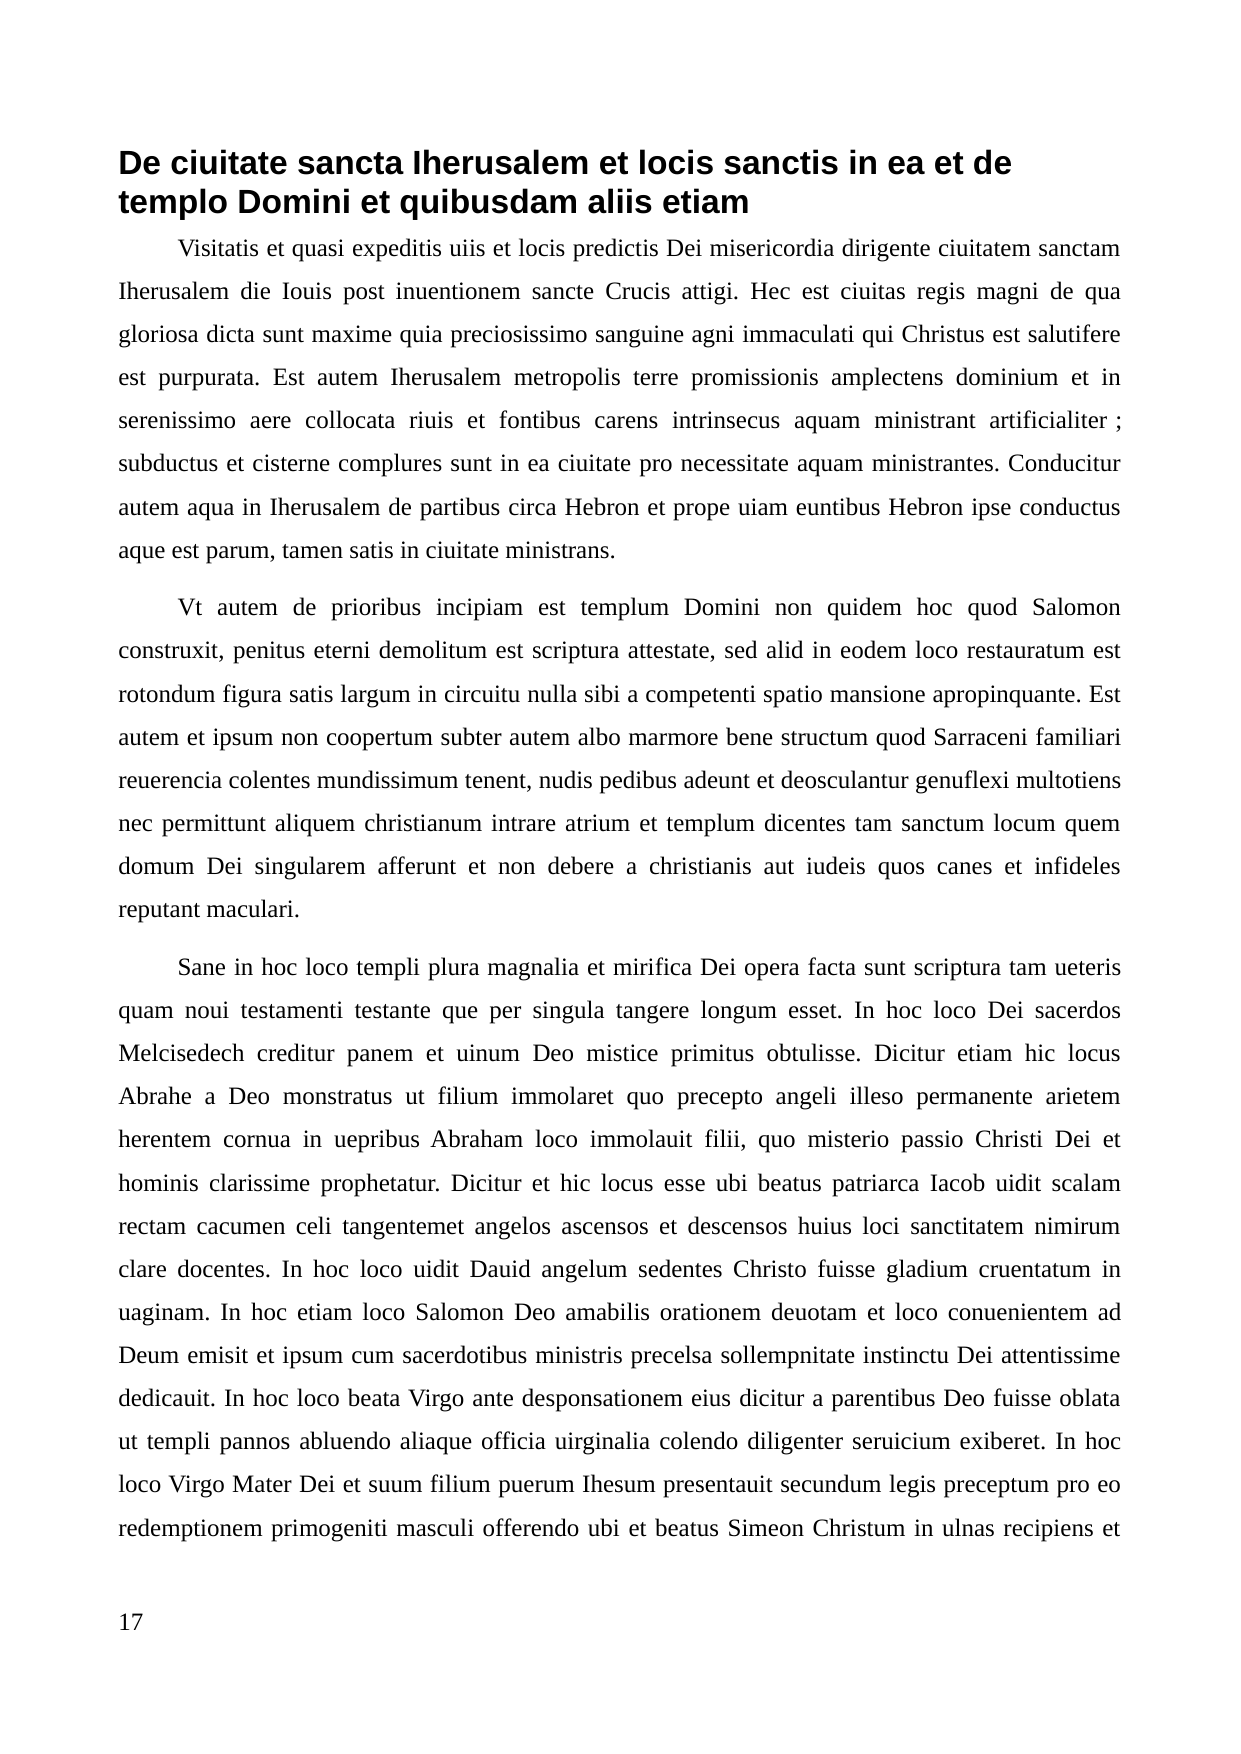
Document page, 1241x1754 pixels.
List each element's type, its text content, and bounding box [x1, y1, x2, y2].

text Vt autem de prioribus incipiam est templum Domini non quidem hoc quod Salomon construxit, penitus eterni demolitum est scriptura attestate, sed alid in eodem loco restauratum est rotondum figura satis largum in circuitu nulla sibi a competenti spatio mansione apropinquante. Est autem et ipsum non coopertum subter autem albo marmore bene structum quod Sarraceni familiari reuerencia colentes mundissimum tenent, nudis pedibus adeunt et deosculantur genuflexi multotiens nec permittunt aliquem christianum intrare atrium et templum dicentes tam sanctum locum quem domum Dei singularem afferunt et non debere a christianis aut iudeis quos canes et infideles reputant maculari. [118, 592, 1122, 923]
text Sane in hoc loco templi plura magnalia et mirifica Dei opera facta sunt scriptura tam ueteris quam noui testamenti testante que per singula tangere longum esset. In hoc loco Dei sacerdos Melcisedech creditur panem et uinum Deo mistice primitus obtulisse. Dicitur etiam hic locus Abrahe a Deo monstratus ut filium immolaret quo precepto angeli illeso permanente arietem herentem cornua in uepribus Abraham loco immolauit filii, quo misterio passio Christi Dei et hominis clarissime prophetatur. Dicitur et hic locus esse ubi beatus patriarca Iacob uidit scalam rectam cacumen celi tangentemet angelos ascensos et descensos huius loci sanctitatem nimirum clare docentes. In hoc loco uidit Dauid angelum sedentes Christo fuisse gladium cruentatum in uaginam. In hoc etiam loco Salomon Deo amabilis orationem deuotam et loco conuenientem ad Deum emisit et ipsum cum sacerdotibus ministris precelsa sollempnitate instinctu Dei attentissime dedicauit. In hoc loco beata Virgo ante desponsationem eius dicitur a parentibus Deo fuisse oblata ut templi pannos abluendo aliaque officia uirginalia colendo diligenter seruicium exiberet. In hoc loco Virgo Mater Dei et suum filium puerum Ihesum presentauit secundum legis preceptum pro eo redemptionem primogeniti masculi offerendo ubi et beatus Simeon Christum in ulnas recipiens et [118, 952, 1122, 1541]
text De ciuitate sancta Iherusalem et locis sanctis in ea et de templo Domini et quibusdam aliis etiam [118, 143, 1122, 220]
text Visitatis et quasi expeditis uiis et locis predictis Dei misericordia dirigente ciuitatem sanctam Iherusalem die Iouis post inuentionem sancte Crucis attigi. Hec est ciuitas regis magni de qua gloriosa dicta sunt maxime quia preciosissimo sanguine agni immaculati qui Christus est salutifere est purpurata. Est autem Iherusalem metropolis terre promissionis amplectens dominium et in serenissimo aere collocata riuis et fontibus carens intrinsecus aquam ministrant artificialiter ; subductus et cisterne complures sunt in ea ciuitate pro necessitate aquam ministrantes. Conducitur autem aqua in Iherusalem de partibus circa Hebron et prope uiam euntibus Hebron ipse conductus aque est parum, tamen satis in ciuitate ministrans. [118, 233, 1122, 563]
